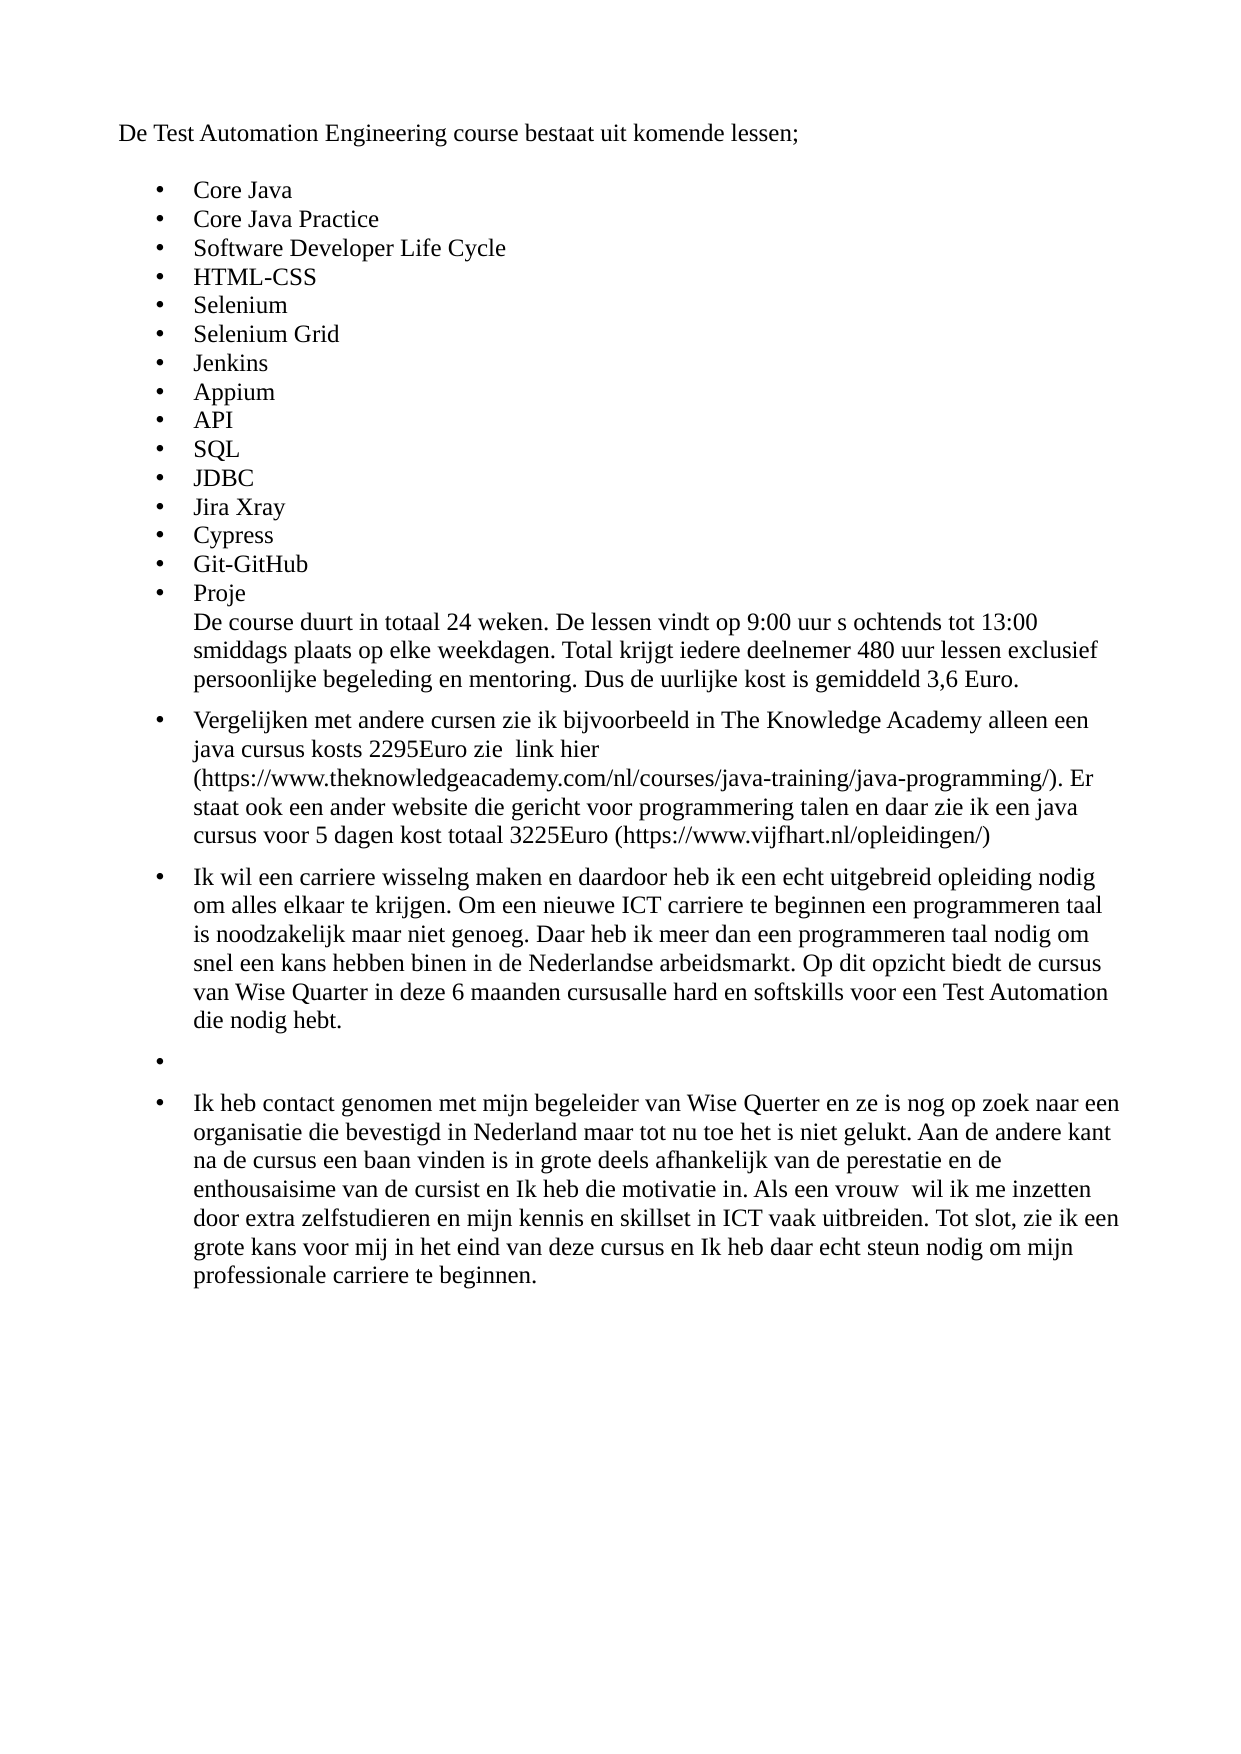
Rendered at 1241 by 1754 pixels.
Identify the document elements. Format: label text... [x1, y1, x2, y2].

list Jenkins [156, 348, 1122, 377]
list Appium [156, 377, 1122, 406]
list Git-GitHub [156, 549, 1122, 578]
list De course duurt in totaal 24 weken. De lessen vindt op 9:00 uur s ochtends tot 13:00 smiddags plaats op elke weekdagen. Total krijgt iedere deelnemer 480 uur lessen exclusief persoonlijke begeleding en mentoring. Dus de uurlijke kost is gemiddeld 3,6 Euro. [156, 607, 1122, 693]
list Selenium [156, 291, 1122, 319]
list Core Java [156, 176, 1122, 204]
list SQL [156, 434, 1122, 463]
list Jira Xray [156, 492, 1122, 521]
list API [156, 406, 1122, 434]
list Core Java Practice [156, 204, 1122, 233]
list JDBC [156, 463, 1122, 492]
text De Test Automation Engineering course bestaat uit komende lessen; [118, 118, 1122, 147]
list Ik heb contact genomen met mijn begeleider van Wise Querter en ze is nog op zoek naar een organisatie die bevestigd in Nederland maar tot nu toe het is niet gelukt. Aan de andere kant na de cursus een baan vinden is in grote deels afhankelijk van de perestatie en de enthousaisime van de cursist en Ik heb die motivatie in. Als een vrouw wil ik me inzetten door extra zelfstudieren en mijn kennis en skillset in ICT vaak uitbreiden. Tot slot, zie ik een grote kans voor mij in het eind van deze cursus en Ik heb daar echt steun nodig om mijn professionale carriere te beginnen. [156, 1088, 1122, 1289]
list HTML-CSS [156, 262, 1122, 291]
list Software Developer Life Cycle [156, 233, 1122, 262]
list Proje [156, 578, 1122, 607]
list Selenium Grid [156, 319, 1122, 348]
list Cypress [156, 521, 1122, 549]
list Vergelijken met andere cursen zie ik bijvoorbeeld in The Knowledge Academy alleen een java cursus kosts 2295Euro zie link hier (https://www.theknowledgeacademy.com/nl/courses/java-training/java-programming/). Er staat ook een ander website die gericht voor programmering talen en daar zie ik een java cursus voor 5 dagen kost totaal 3225Euro (https://www.vijfhart.nl/opleidingen/) [156, 706, 1122, 849]
list Ik wil een carriere wisselng maken en daardoor heb ik een echt uitgebreid opleiding nodig om alles elkaar te krijgen. Om een nieuwe ICT carriere te beginnen een programmeren taal is noodzakelijk maar niet genoeg. Daar heb ik meer dan een programmeren taal nodig om snel een kans hebben binen in de Nederlandse arbeidsmarkt. Op dit opzicht biedt de cursus van Wise Quarter in deze 6 maanden cursusalle hard en softskills voor een Test Automation die nodig hebt. [156, 862, 1122, 1034]
